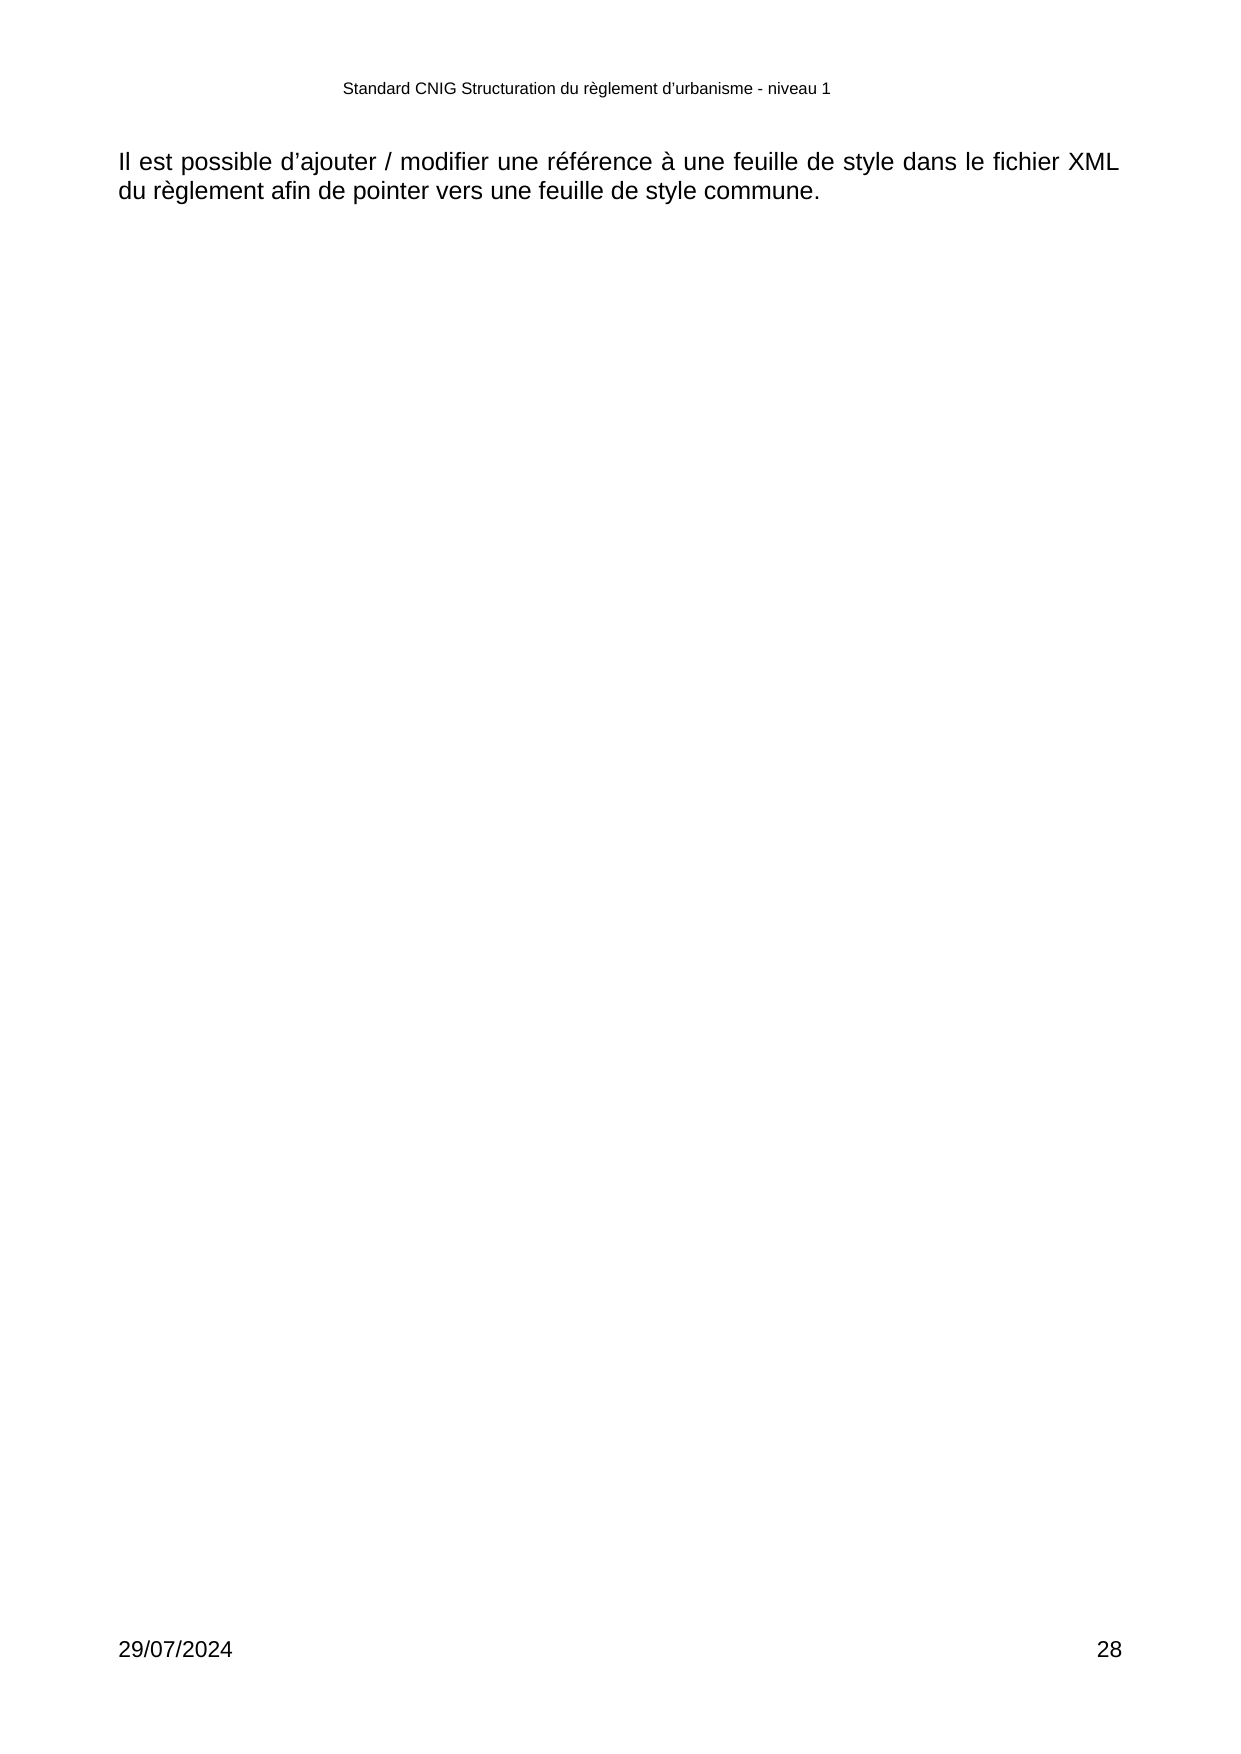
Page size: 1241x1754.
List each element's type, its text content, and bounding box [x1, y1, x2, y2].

text Il est possible d’ajouter / modifier une référence à une feuille de style dans le fichier XML du règlement afin de pointer vers une feuille de style commune. [118, 147, 1122, 204]
